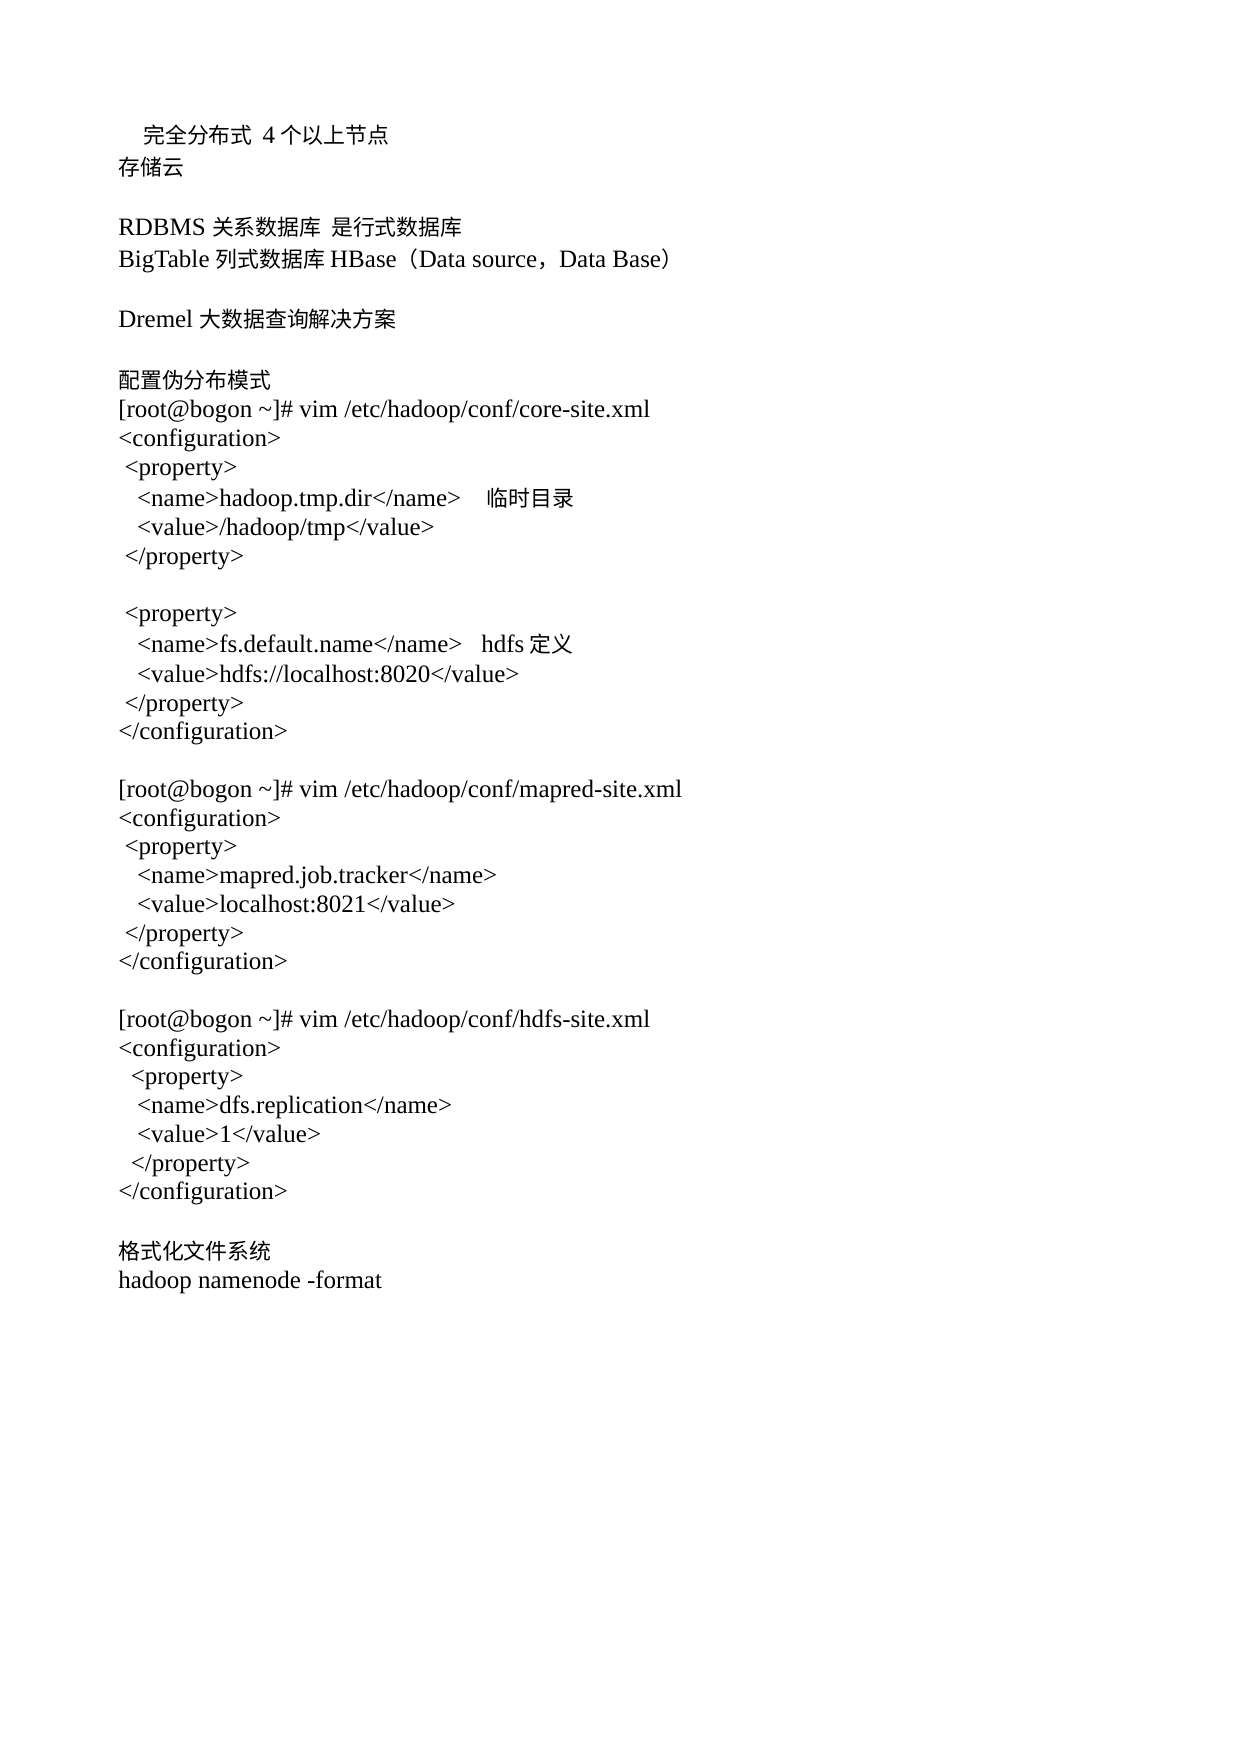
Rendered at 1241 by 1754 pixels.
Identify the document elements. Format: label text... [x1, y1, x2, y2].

text </property> [118, 688, 1122, 716]
text </property> [118, 1148, 1122, 1176]
text 配置伪分布模式 [118, 363, 1122, 394]
text <name>dfs.replication</name> [118, 1090, 1122, 1119]
text </configuration> [118, 946, 1122, 975]
text </property> [118, 541, 1122, 570]
text Dremel 大数据查询解决方案 [118, 302, 1122, 334]
text 完全分布式 4个以上节点 [118, 118, 1122, 150]
text </configuration> [118, 1176, 1122, 1205]
text <name>hadoop.tmp.dir</name> 临时目录 [118, 481, 1122, 512]
text <configuration> [118, 423, 1122, 452]
text <property> [118, 1061, 1122, 1090]
text [root@bogon ~]# vim /etc/hadoop/conf/mapred-site.xml [118, 774, 1122, 803]
text </configuration> [118, 716, 1122, 745]
text <property> [118, 598, 1122, 627]
text <value>hdfs://localhost:8020</value> [118, 659, 1122, 688]
text <configuration> [118, 803, 1122, 831]
text [root@bogon ~]# vim /etc/hadoop/conf/core-site.xml [118, 394, 1122, 423]
text BigTable 列式数据库 HBase（Data source，Data Base） [118, 242, 1122, 273]
text <value>/hadoop/tmp</value> [118, 512, 1122, 541]
text </property> [118, 918, 1122, 946]
text <configuration> [118, 1033, 1122, 1061]
text <value>1</value> [118, 1119, 1122, 1148]
text hadoop namenode -format [118, 1266, 1122, 1294]
text <name>mapred.job.tracker</name> [118, 860, 1122, 889]
text <value>localhost:8021</value> [118, 889, 1122, 918]
text 格式化文件系统 [118, 1234, 1122, 1266]
text [root@bogon ~]# vim /etc/hadoop/conf/hdfs-site.xml [118, 1004, 1122, 1033]
text 存储云 [118, 150, 1122, 181]
text RDBMS 关系数据库 是行式数据库 [118, 210, 1122, 242]
text <property> [118, 831, 1122, 860]
text <name>fs.default.name</name> hdfs定义 [118, 627, 1122, 659]
text <property> [118, 452, 1122, 481]
